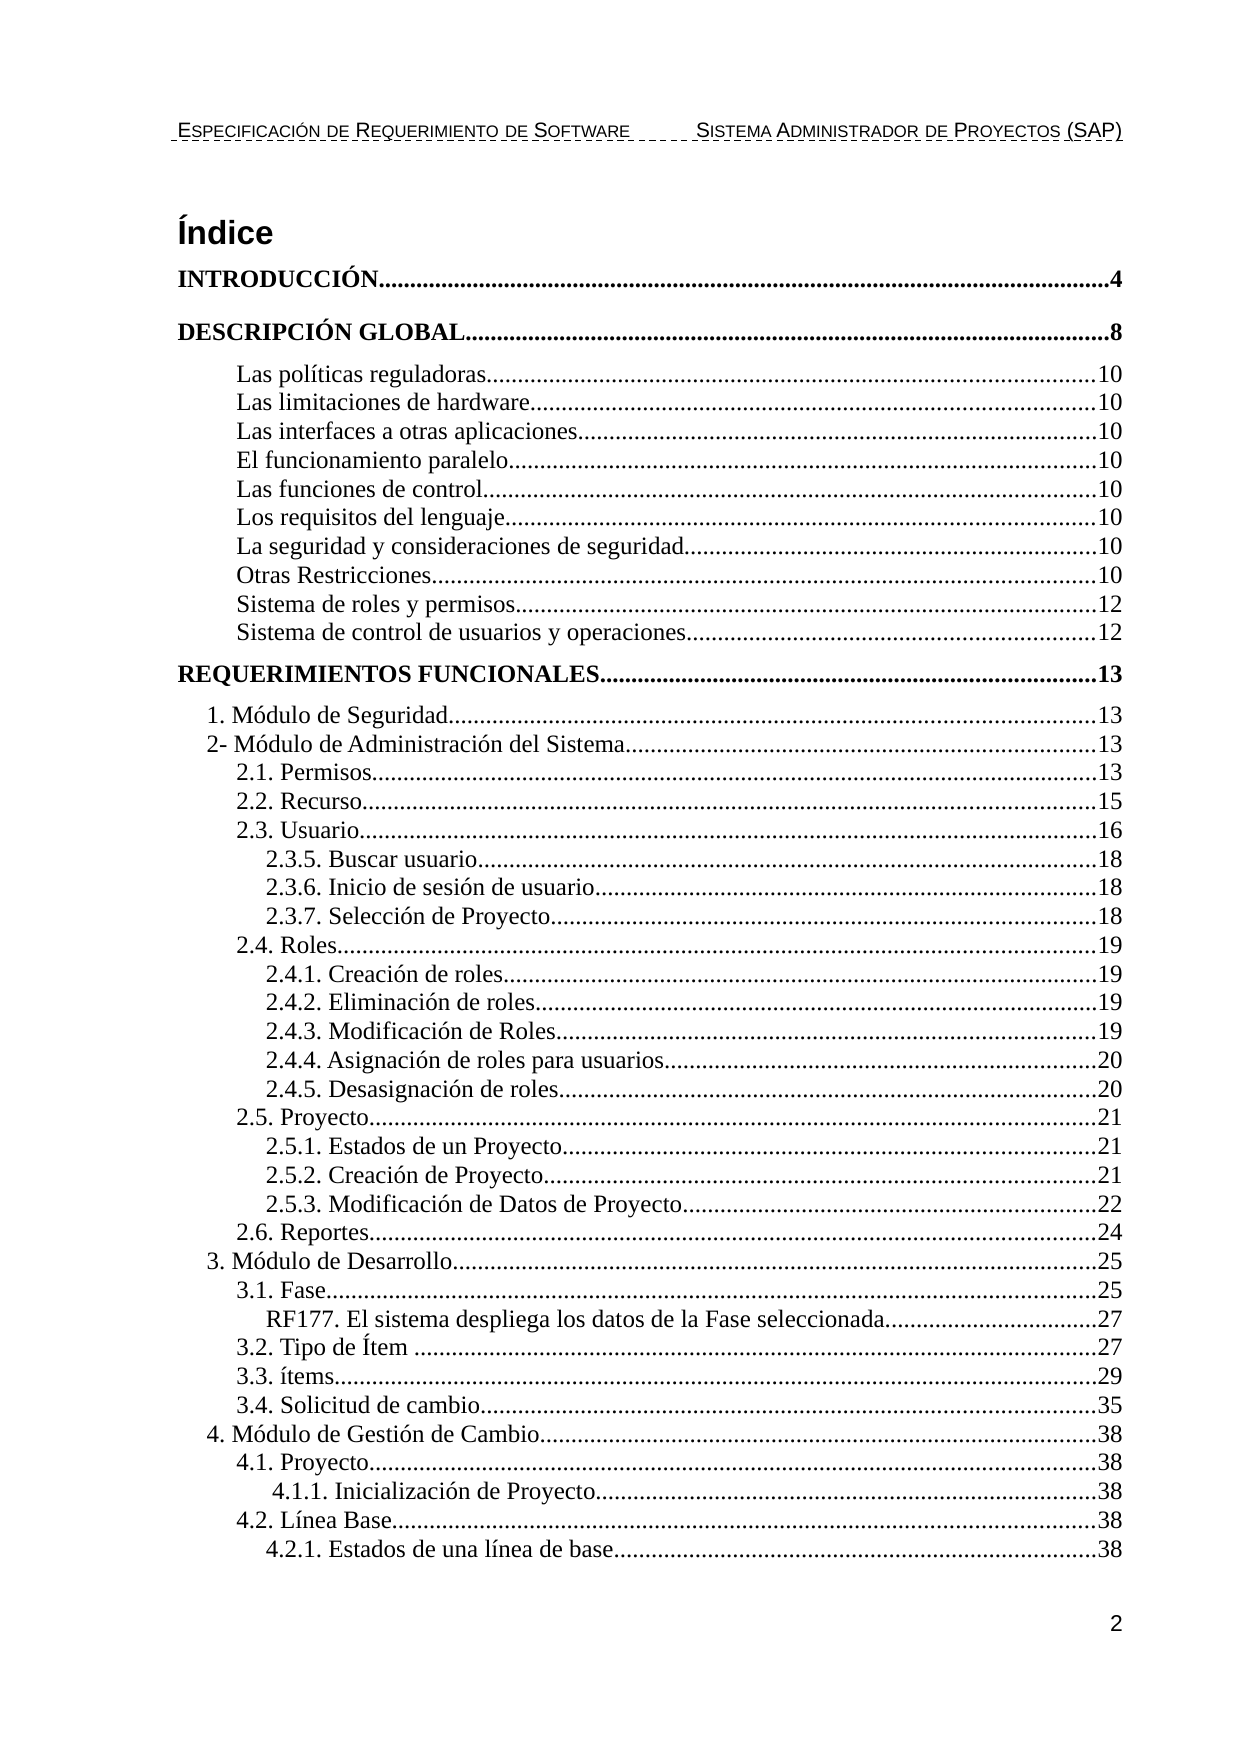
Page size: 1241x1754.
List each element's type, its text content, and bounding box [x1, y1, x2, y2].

text Sistema de control de usuarios y operaciones 12 [236, 617, 1122, 646]
text Los requisitos del lenguaje 10 [236, 502, 1122, 531]
text Las interfaces a otras aplicaciones 10 [236, 416, 1122, 445]
text El funcionamiento paralelo 10 [236, 445, 1122, 474]
text Las funciones de control 10 [236, 474, 1122, 502]
text 2.6. Reportes 24 [236, 1217, 1122, 1246]
text 4.2.1. Estados de una línea de base 38 [266, 1534, 1122, 1562]
text 2.5. Proyecto 21 [236, 1102, 1122, 1131]
text 2.2. Recurso 15 [236, 786, 1122, 815]
text INTRODUCCIÓN 4 [177, 264, 1122, 292]
text 3. Módulo de Desarrollo 25 [206, 1246, 1122, 1275]
text 3.1. Fase 25 [236, 1275, 1122, 1304]
text 2.3.7. Selección de Proyecto 18 [266, 901, 1122, 930]
text La seguridad y consideraciones de seguridad 10 [236, 531, 1122, 560]
text 4.1. Proyecto 38 [236, 1447, 1122, 1476]
text 2.4.4. Asignación de roles para usuarios 20 [266, 1045, 1122, 1074]
text 2.3.5. Buscar usuario 18 [266, 844, 1122, 872]
subtitle Índice [177, 213, 1122, 251]
text RF177. El sistema despliega los datos de la Fase seleccionada. 27 [266, 1304, 1122, 1332]
text 1. Módulo de Seguridad 13 [206, 700, 1122, 729]
text 2.4.1. Creación de roles 19 [266, 959, 1122, 987]
text 3.3. ítems 29 [236, 1361, 1122, 1390]
text 2- Módulo de Administración del Sistema 13 [206, 729, 1122, 757]
text 2.3. Usuario 16 [236, 815, 1122, 844]
text 4.2. Línea Base 38 [236, 1505, 1122, 1534]
text 2.4.5. Desasignación de roles 20 [266, 1074, 1122, 1102]
text DESCRIPCIÓN GLOBAL 8 [177, 317, 1122, 346]
text Las políticas reguladoras 10 [236, 359, 1122, 387]
text REQUERIMIENTOS FUNCIONALES 13 [177, 659, 1122, 687]
text 2.5.2. Creación de Proyecto 21 [266, 1160, 1122, 1189]
text Sistema de roles y permisos. 12 [236, 589, 1122, 617]
text 2.5.3. Modificación de Datos de Proyecto 22 [266, 1189, 1122, 1217]
text 3.4. Solicitud de cambio 35 [236, 1390, 1122, 1419]
text 2.1. Permisos 13 [236, 757, 1122, 786]
text Las limitaciones de hardware 10 [236, 387, 1122, 416]
text 4. Módulo de Gestión de Cambio 38 [206, 1419, 1122, 1447]
text Otras Restricciones 10 [236, 560, 1122, 589]
text 2.4.2. Eliminación de roles 19 [266, 987, 1122, 1016]
text 2.4.3. Modificación de Roles 19 [266, 1016, 1122, 1045]
text 4.1.1. Inicialización de Proyecto 38 [266, 1476, 1122, 1505]
text 2.5.1. Estados de un Proyecto 21 [266, 1131, 1122, 1160]
text 3.2. Tipo de Ítem 27 [236, 1332, 1122, 1361]
text 2.3.6. Inicio de sesión de usuario 18 [266, 872, 1122, 901]
text 2.4. Roles 19 [236, 930, 1122, 959]
